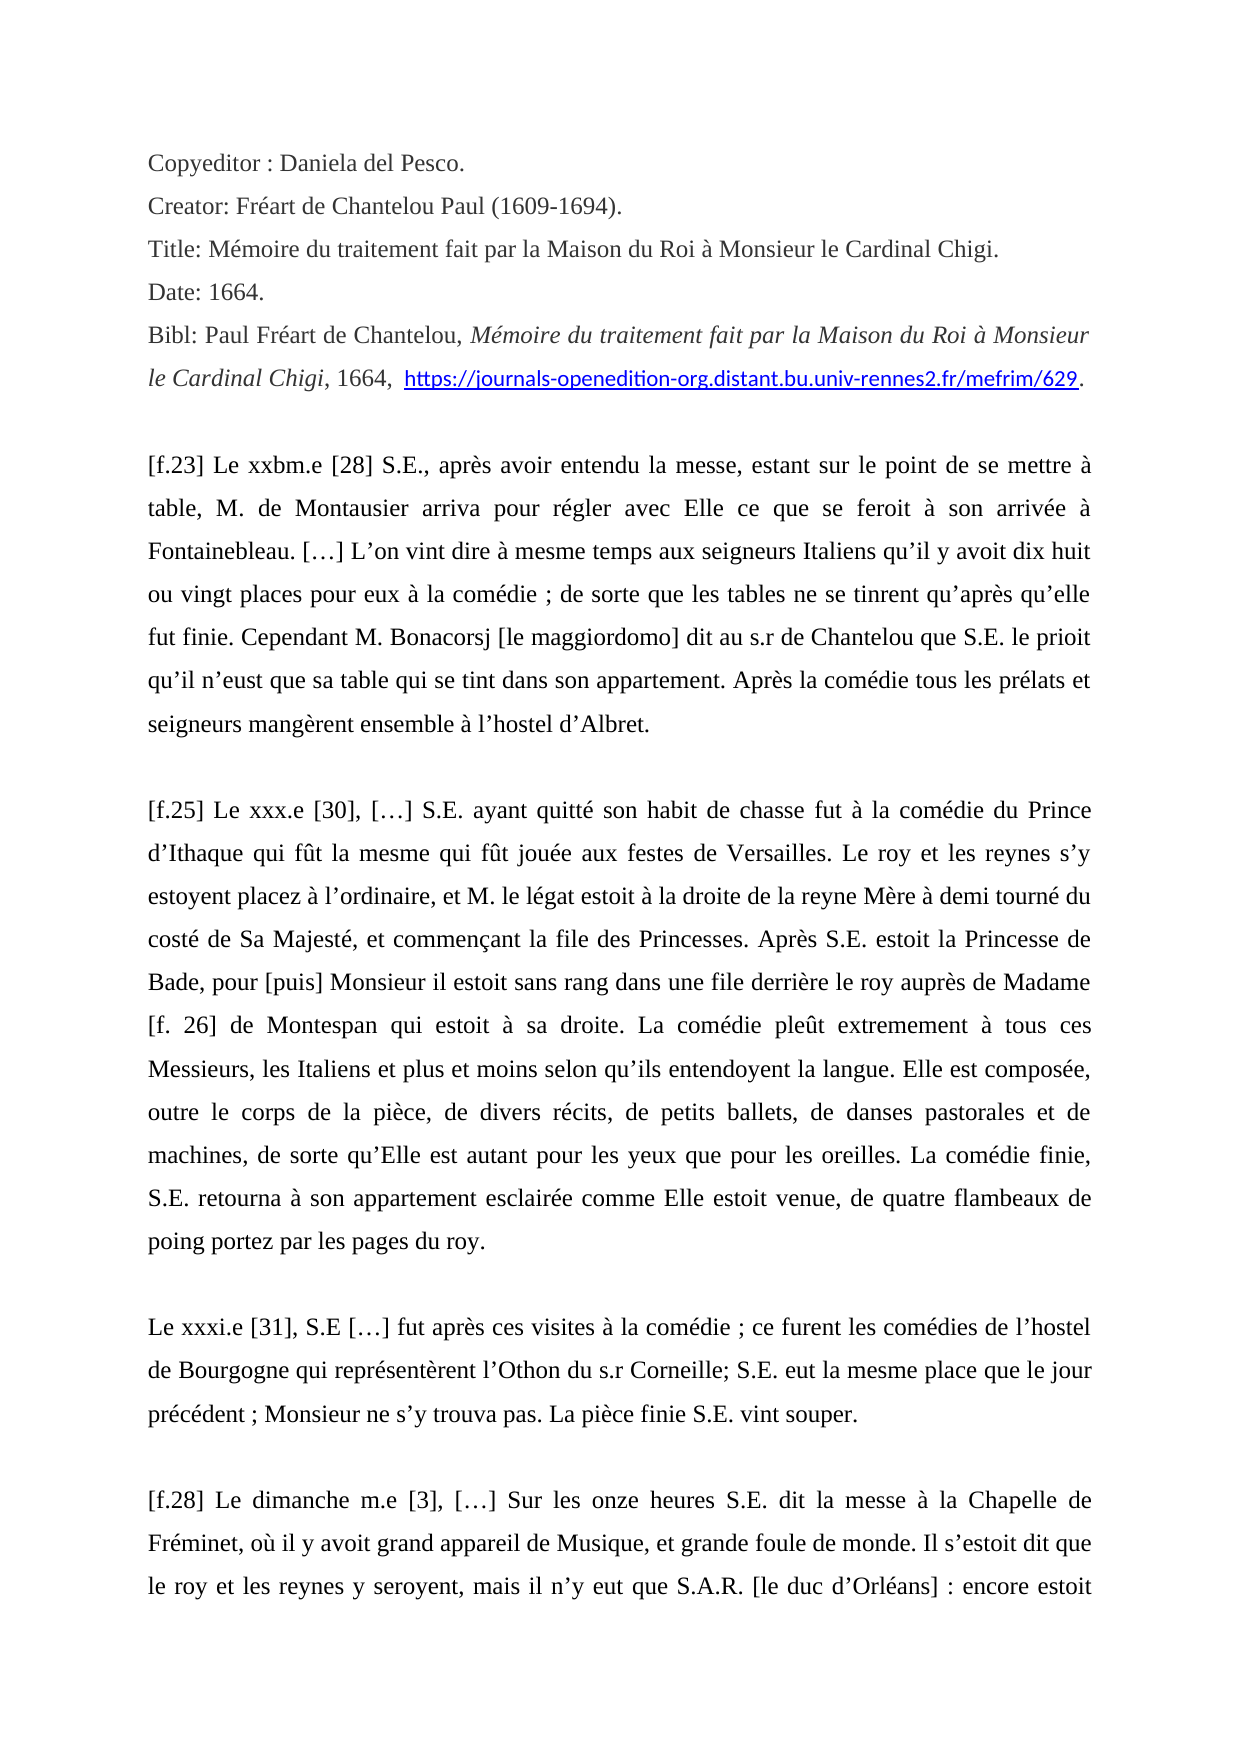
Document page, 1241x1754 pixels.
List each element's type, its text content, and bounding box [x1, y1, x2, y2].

text Le xxxi.e [31], S.E […] fut après ces visites à la comédie ; ce furent les comédies de l’hostel de Bourgogne qui représentèrent l’Othon du s.r Corneille; S.E. eut la mesme place que le jour précédent ; Monsieur ne s’y trouva pas. La pièce finie S.E. vint souper. [148, 1312, 1093, 1427]
text [f.25] Le xxx.e [30], […] S.E. ayant quitté son habit de chasse fut à la comédie du Prince d’Ithaque qui fût la mesme qui fût jouée aux festes de Versailles. Le roy et les reynes s’y estoyent placez à l’ordinaire, et M. le légat estoit à la droite de la reyne Mère à demi tourné du costé de Sa Majesté, et commençant la file des Princesses. Après S.E. estoit la Princesse de Bade, pour [puis] Monsieur il estoit sans rang dans une file derrière le roy auprès de Madame [f. 26] de Montespan qui estoit à sa droite. La comédie pleût extremement à tous ces Messieurs, les Italiens et plus et moins selon qu’ils entendoyent la langue. Elle est composée, outre le corps de la pièce, de divers récits, de petits ballets, de danses pastorales et de machines, de sorte qu’Elle est autant pour les yeux que pour les oreilles. La comédie finie, S.E. retourna à son appartement esclairée comme Elle estoit venue, de quatre flambeaux de poing portez par les pages du roy. [148, 795, 1093, 1255]
text Bibl: Paul Fréart de Chantelou, Mémoire du traitement fait par la Maison du Roi à Monsieur le Cardinal Chigi, 1664, https://journals-openedition-org.distant.bu.univ-rennes2.fr/mefrim/629. [148, 320, 1093, 392]
text Copyeditor : Daniela del Pesco. [148, 148, 1093, 176]
text [f.23] Le xxbm.e [28] S.E., après avoir entendu la messe, estant sur le point de se mettre à table, M. de Montausier arriva pour régler avec Elle ce que se feroit à son arrivée à Fontainebleau. […] L’on vint dire à mesme temps aux seigneurs Italiens qu’il y avoit dix huit ou vingt places pour eux à la comédie ; de sorte que les tables ne se tinrent qu’après qu’elle fut finie. Cependant M. Bonacorsj [le maggiordomo] dit au s.r de Chantelou que S.E. le prioit qu’il n’eust que sa table qui se tint dans son appartement. Après la comédie tous les prélats et seigneurs mangèrent ensemble à l’hostel d’Albret. [148, 450, 1093, 737]
text Date: 1664. [148, 277, 1093, 306]
text Creator: Fréart de Chantelou Paul (1609-1694). [148, 191, 1093, 219]
text Title: Mémoire du traitement fait par la Maison du Roi à Monsieur le Cardinal Chigi. [148, 234, 1093, 263]
text [f.28] Le dimanche m.e [3], […] Sur les onze heures S.E. dit la messe à la Chapelle de Fréminet, où il y avoit grand appareil de Musique, et grande foule de monde. Il s’estoit dit que le roy et les reynes y seroyent, mais il n’y eut que S.A.R. [le duc d’Orléans] : encore estoit [148, 1485, 1093, 1600]
